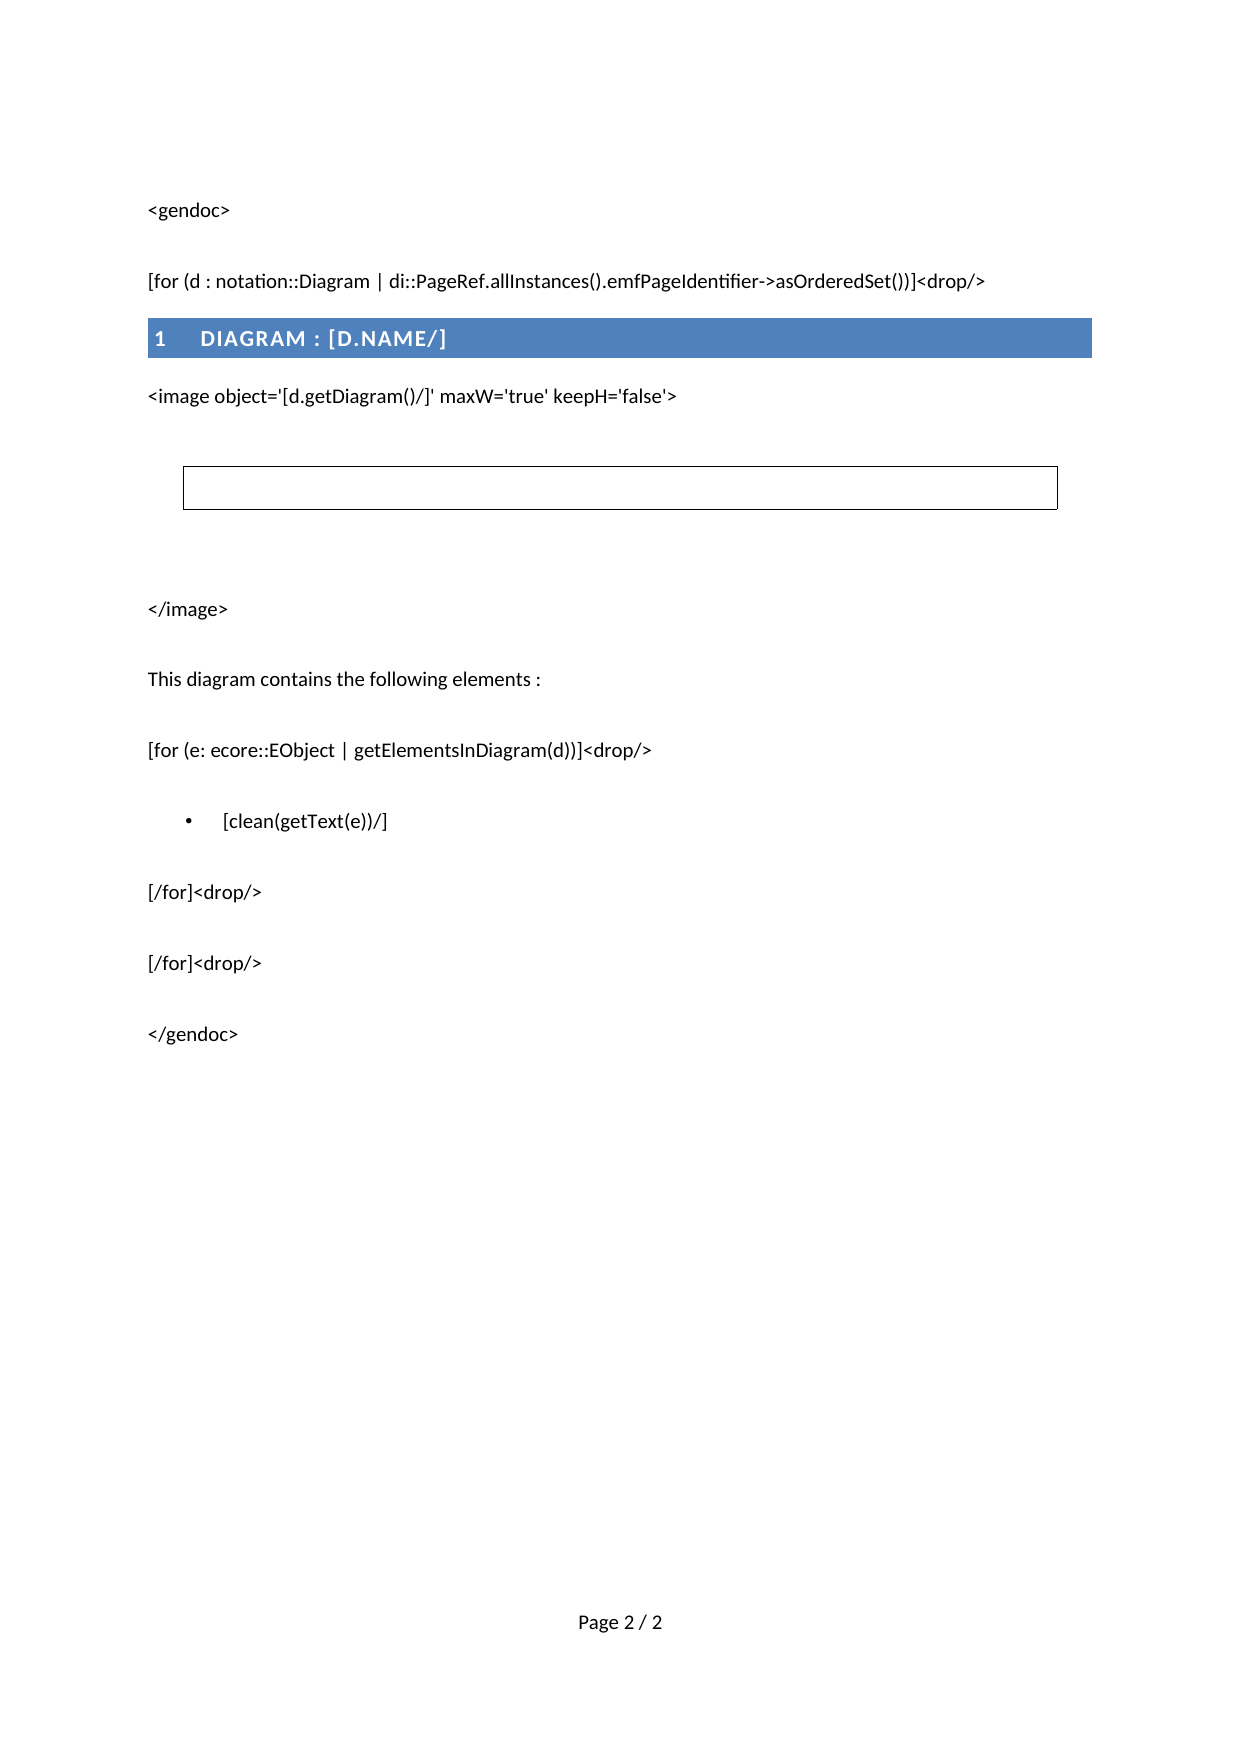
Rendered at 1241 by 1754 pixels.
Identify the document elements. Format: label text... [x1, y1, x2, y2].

text [for (e: ecore::EObject | getElementsInDiagram(d))]<drop/> [148, 737, 1092, 763]
text [for (d : notation::Diagram | di::PageRef.allInstances().emfPageIdentifier->asOrderedSet())]<drop/> [148, 268, 1092, 293]
text This diagram contains the following elements : [148, 667, 1092, 692]
text [/for]<drop/> [148, 879, 1092, 904]
text </gendoc> [148, 1021, 1092, 1046]
subtitle Diagram : [d.name/] [154, 324, 1086, 352]
text [/for]<drop/> [148, 950, 1092, 975]
text <image object='[d.getDiagram()/]' maxW='true' keepH='false'> [148, 383, 1092, 409]
text <gendoc> [148, 197, 1092, 222]
list [clean(getText(e))/] [185, 808, 1092, 834]
text </image> [148, 596, 1092, 621]
